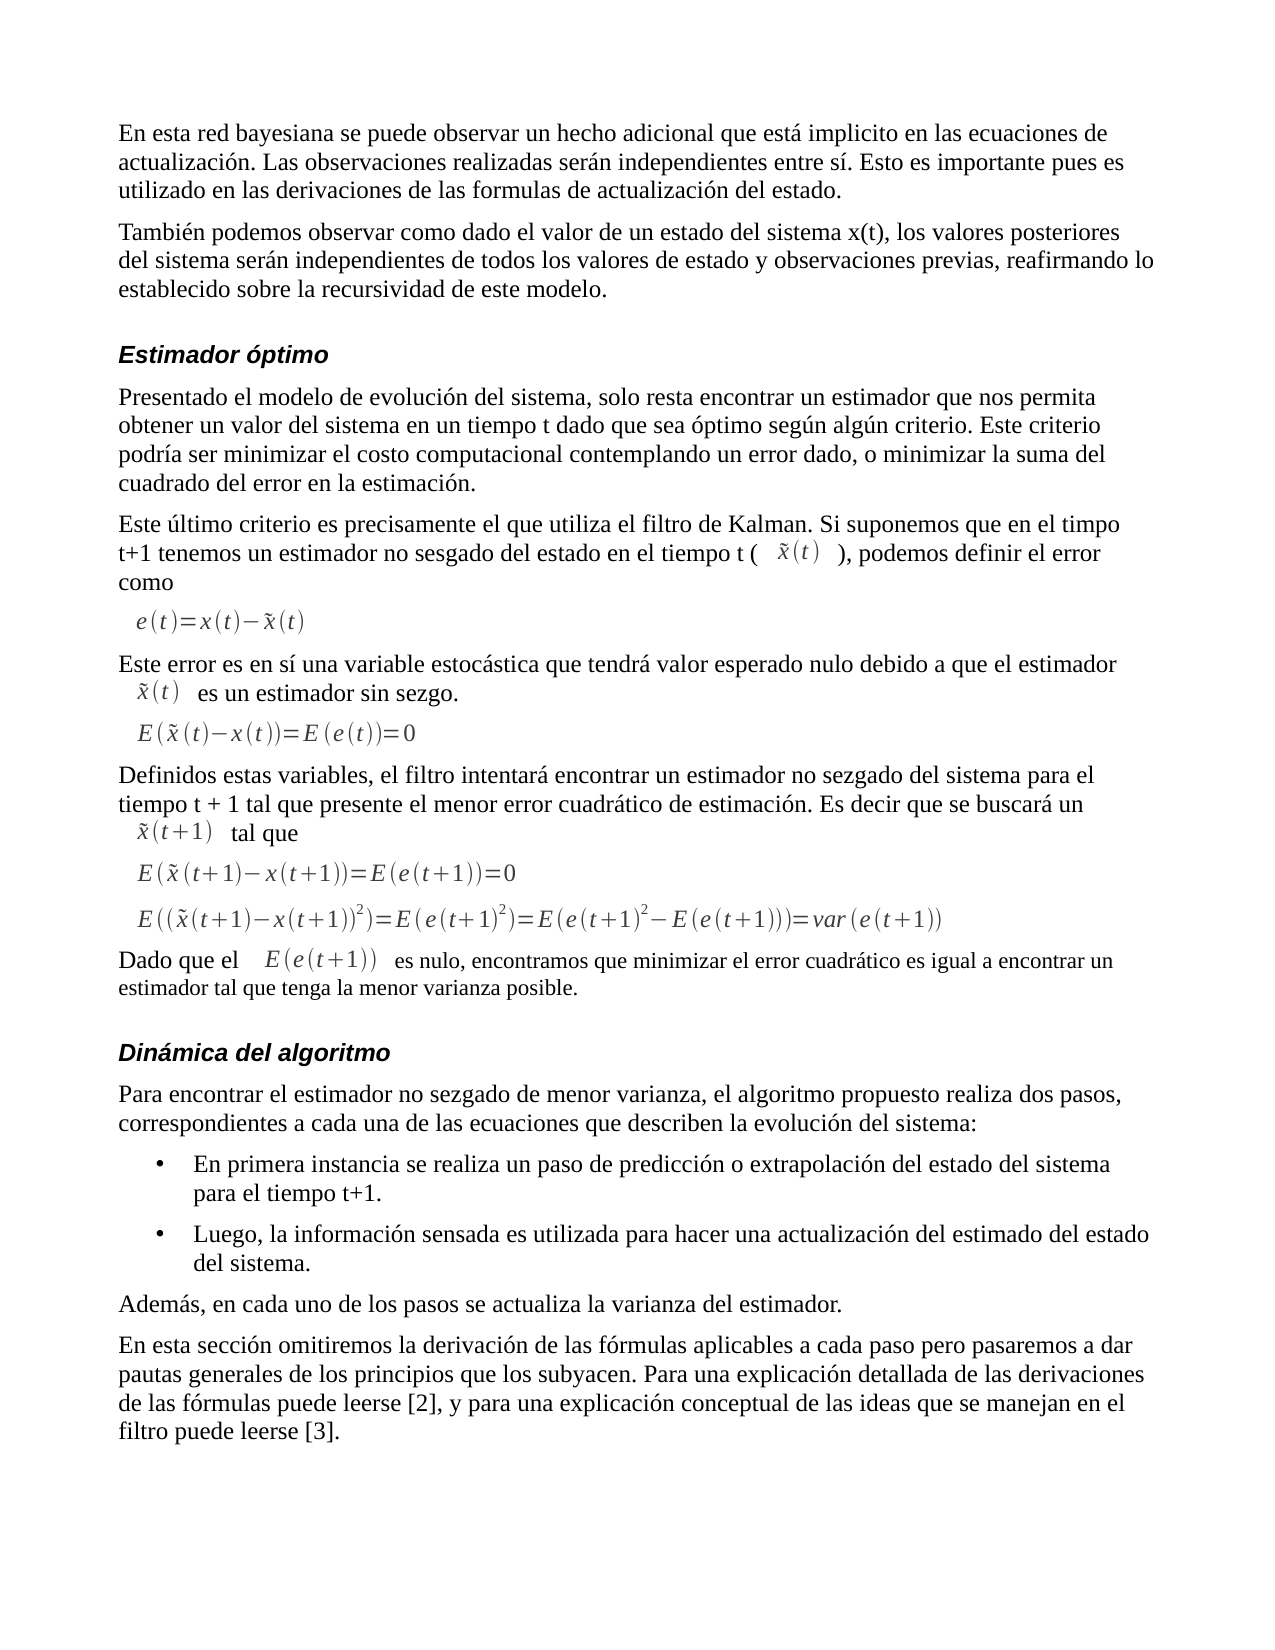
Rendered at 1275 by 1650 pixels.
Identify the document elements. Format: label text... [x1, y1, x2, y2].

list En primera instancia se realiza un paso de predicción o extrapolación del estado del sistema para el tiempo t+1. [156, 1149, 1157, 1206]
list Luego, la información sensada es utilizada para hacer una actualización del estimado del estado del sistema. [156, 1219, 1157, 1276]
subtitle Dinámica del algoritmo [118, 1038, 1157, 1066]
text Dado que el es nulo, encontramos que minimizar el error cuadrático es igual a encontrar un estimador tal que tenga la menor varianza posible. [118, 945, 1157, 1000]
text Además, en cada uno de los pasos se actualiza la varianza del estimador. [118, 1289, 1157, 1318]
text Presentado el modelo de evolución del sistema, solo resta encontrar un estimador que nos permita obtener un valor del sistema en un tiempo t dado que sea óptimo según algún criterio. Este criterio podría ser minimizar el costo computacional contemplando un error dado, o minimizar la suma del cuadrado del error en la estimación. [118, 382, 1157, 497]
text Este último criterio es precisamente el que utiliza el filtro de Kalman. Si suponemos que en el timpo t+1 tenemos un estimador no sesgado del estado en el tiempo t (), podemos definir el error como [118, 509, 1157, 595]
text En esta sección omitiremos la derivación de las fórmulas aplicables a cada paso pero pasaremos a dar pautas generales de los principios que los subyacen. Para una explicación detallada de las derivaciones de las fórmulas puede leerse [2], y para una explicación conceptual de las ideas que se manejan en el filtro puede leerse [3]. [118, 1330, 1157, 1445]
subtitle Estimador óptimo [118, 341, 1157, 369]
text También podemos observar como dado el valor de un estado del sistema x(t), los valores posteriores del sistema serán independientes de todos los valores de estado y observaciones previas, reafirmando lo establecido sobre la recursividad de este modelo. [118, 217, 1157, 303]
text Definidos estas variables, el filtro intentará encontrar un estimador no sezgado del sistema para el tiempo t + 1 tal que presente el menor error cuadrático de estimación. Es decir que se buscará un tal que [118, 760, 1157, 847]
text Este error es en sí una variable estocástica que tendrá valor esperado nulo debido a que el estimador es un estimador sin sezgo. [118, 649, 1157, 707]
text Para encontrar el estimador no sezgado de menor varianza, el algoritmo propuesto realiza dos pasos, correspondientes a cada una de las ecuaciones que describen la evolución del sistema: [118, 1079, 1157, 1136]
text En esta red bayesiana se puede observar un hecho adicional que está implicito en las ecuaciones de actualización. Las observaciones realizadas serán independientes entre sí. Esto es importante pues es utilizado en las derivaciones de las formulas de actualización del estado. [118, 118, 1157, 204]
